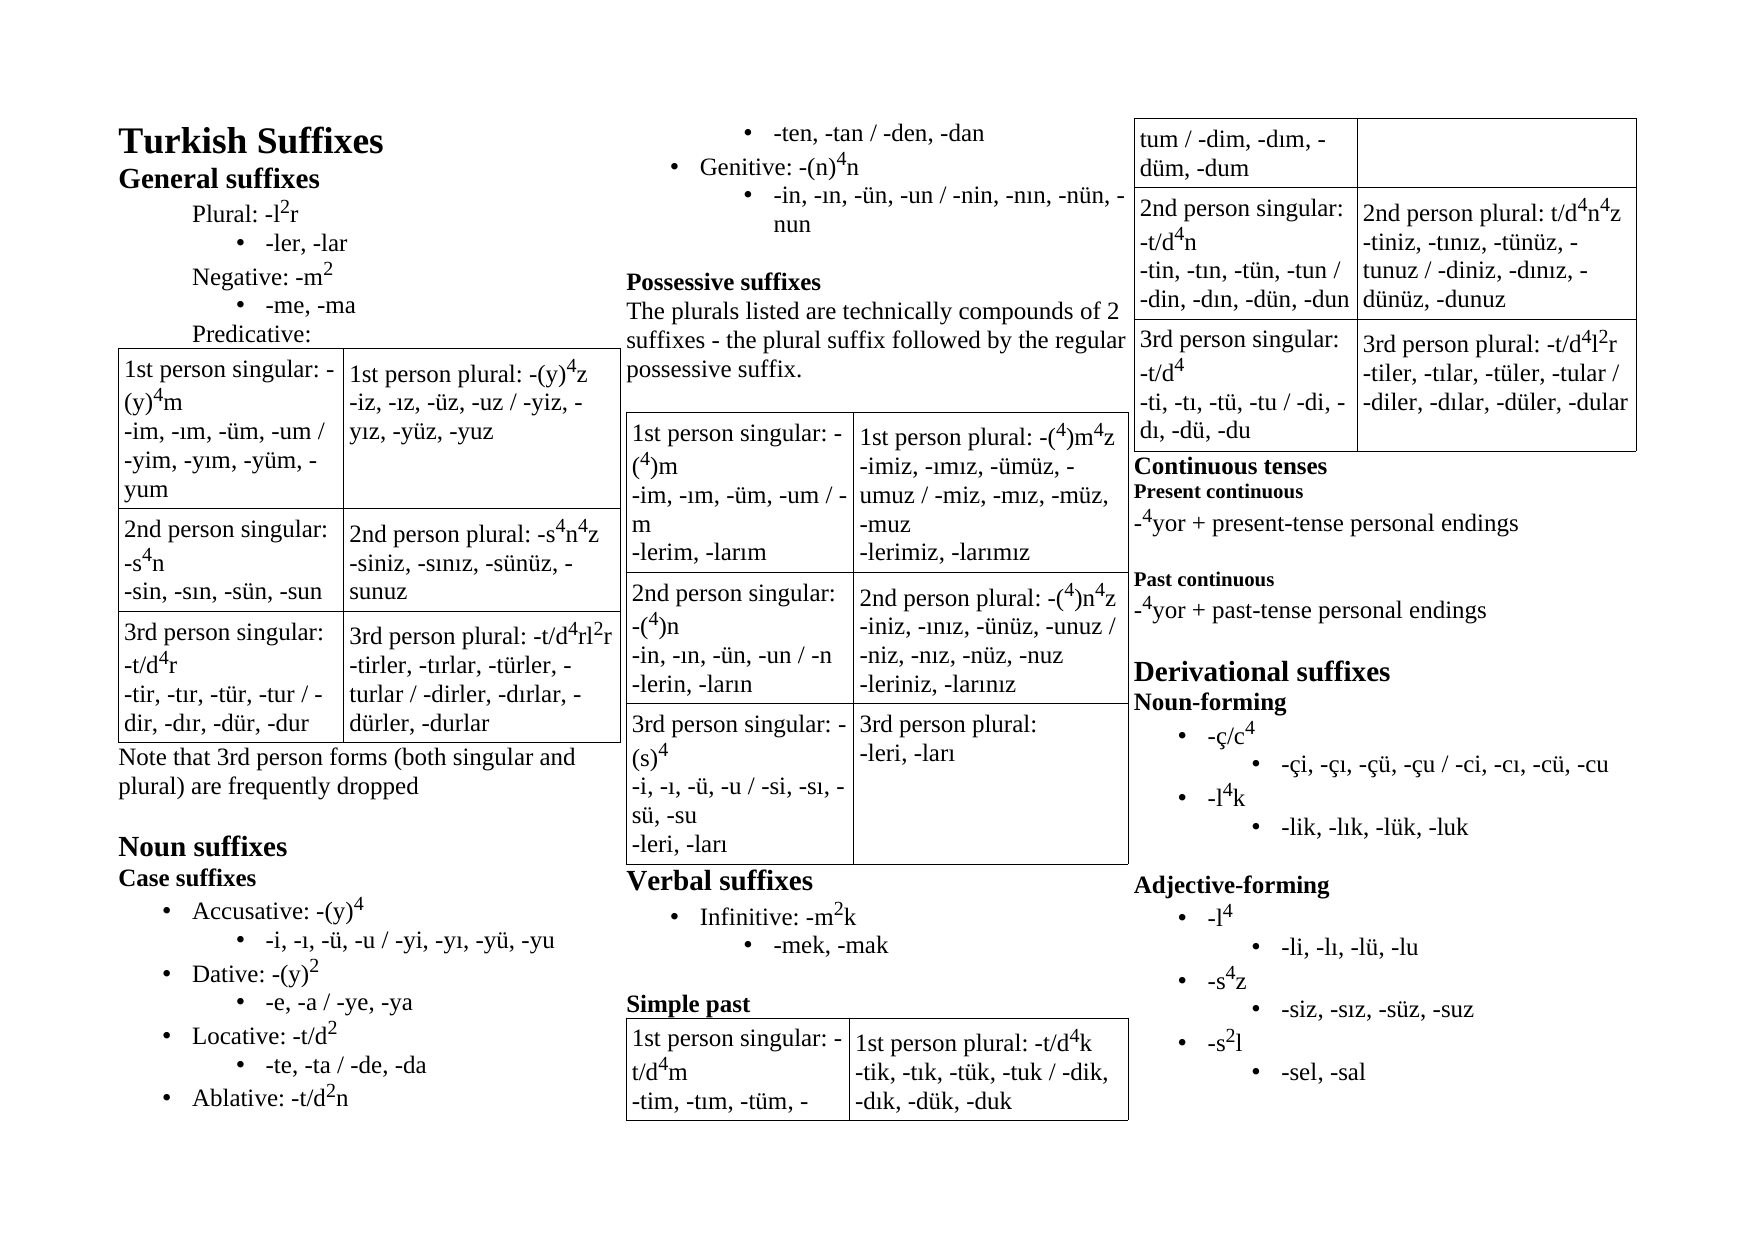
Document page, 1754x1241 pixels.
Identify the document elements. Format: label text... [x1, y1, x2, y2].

list Dative: -(y)2 [162, 954, 620, 987]
table_header 1st person plural: -(4)m4z -imiz, -ımız, -ümüz, -umuz / -miz, -mız, -müz, -muz -lerimiz, -larımız [854, 413, 1128, 572]
table_header 1st person plural: -(y)4z -iz, -ız, -üz, -uz / -yiz, -yız, -yüz, -yuz [344, 349, 620, 508]
table_cell 2nd person singular: -t/d4n -tin, -tın, -tün, -tun / -din, -dın, -dün, -dun [1135, 188, 1357, 318]
list -ten, -tan / -den, -dan [744, 118, 1128, 147]
text The plurals listed are technically compounds of 2 suffixes - the plural suffix followed by the regular possessive suffix. [626, 296, 1128, 382]
subtitle Possessive suffixes [626, 267, 1128, 296]
list -te, -ta / -de, -da [236, 1050, 620, 1078]
table_cell 2nd person singular: -s4n -sin, -sın, -sün, -sun [119, 509, 343, 611]
subtitle Present continuous [1134, 479, 1636, 503]
list -siz, -sız, -süz, -suz [1252, 994, 1636, 1023]
list -li, -lı, -lü, -lu [1252, 932, 1636, 961]
subtitle Case suffixes [118, 863, 620, 892]
text -4yor + present-tense personal endings [1134, 503, 1636, 537]
subtitle Noun-forming [1134, 687, 1636, 716]
list -ler, -lar [236, 228, 620, 257]
table_header 1st person singular: -t/d4m -tim, -tım, -tüm, [627, 1019, 849, 1120]
subtitle Verbal suffixes [626, 865, 1128, 897]
subtitle Continuous tenses [1134, 452, 1636, 479]
table_cell 2nd person plural: t/d4n4z -tiniz, -tınız, -tünüz, -tunuz / -diniz, -dınız, -dünüz, -dunuz [1358, 188, 1636, 318]
table_cell 3rd person plural: -t/d4l2r -tiler, -tılar, -tüler, -tular / -diler, -dılar, -düler, -dular [1358, 320, 1636, 451]
subtitle Noun suffixes [118, 829, 620, 863]
table_cell 3rd person plural: -leri, -ları [854, 704, 1128, 863]
list -sel, -sal [1252, 1057, 1636, 1086]
table_cell 2nd person plural: -(4)n4z -iniz, -ınız, -ünüz, -unuz / -niz, -nız, -nüz, -nuz -leriniz, -larınız [854, 573, 1128, 703]
table_header -tum / -dim, -dım, -düm, -dum [1135, 119, 1357, 187]
table_header [1358, 119, 1636, 187]
subtitle General suffixes [118, 161, 620, 195]
list -in, -ın, -ün, -un / -nin, -nın, -nün, -nun [744, 180, 1128, 238]
table_header 1st person singular: -(y)4m -im, -ım, -üm, -um / -yim, -yım, -yüm, -yum [119, 349, 343, 508]
list -l4k [1178, 778, 1636, 812]
list -me, -ma [236, 291, 620, 319]
list -s2l [1178, 1023, 1636, 1057]
list Accusative: -(y)4 [162, 892, 620, 925]
text Note that 3rd person forms (both singular and plural) are frequently dropped [118, 743, 620, 800]
list -ç/c4 [1178, 716, 1636, 749]
subtitle Simple past [626, 989, 1128, 1018]
table_header 1st person singular: -(4)m -im, -ım, -üm, -um / -m -lerim, -larım [627, 413, 853, 572]
subtitle Adjective-forming [1134, 870, 1636, 899]
list -lik, -lık, -lük, -luk [1252, 812, 1636, 841]
list -e, -a / -ye, -ya [236, 987, 620, 1016]
list Plural: -l2r [162, 195, 620, 228]
table_cell 2nd person plural: -s4n4z -siniz, -sınız, -sünüz, -sunuz [344, 509, 620, 611]
list -s4z [1178, 961, 1636, 994]
table_cell 3rd person singular: -t/d4r -tir, -tır, -tür, -tur / -dir, -dır, -dür, -dur [119, 612, 343, 742]
subtitle Past continuous [1134, 567, 1636, 591]
table_header 1st person plural: -t/d4k -tik, -tık, -tük, -tuk / -dik, -dık, -dük, -duk [850, 1019, 1128, 1120]
list Infinitive: -m2k [670, 897, 1128, 931]
list -mek, -mak [744, 931, 1128, 959]
subtitle Turkish Suffixes [118, 118, 620, 161]
table_cell 3rd person singular: -t/d4 -ti, -tı, -tü, -tu / -di, -dı, -dü, -du [1135, 320, 1357, 451]
text -4yor + past-tense personal endings [1134, 591, 1636, 624]
table_cell 3rd person plural: -t/d4rl2r -tirler, -tırlar, -türler, -turlar / -dirler, -dırlar, -dürler, -durlar [344, 612, 620, 742]
list -i, -ı, -ü, -u / -yi, -yı, -yü, -yu [236, 925, 620, 954]
table_cell 3rd person singular: -(s)4 -i, -ı, -ü, -u / -si, -sı, -sü, -su -leri, -ları [627, 704, 853, 863]
table_cell 2nd person singular: -(4)n -in, -ın, -ün, -un / -n -lerin, -ların [627, 573, 853, 703]
list Genitive: -(n)4n [670, 147, 1128, 180]
list Locative: -t/d2 [162, 1016, 620, 1050]
list Predicative: [162, 319, 620, 348]
list -l4 [1178, 899, 1636, 932]
list Ablative: -t/d2n [162, 1078, 620, 1112]
list Negative: -m2 [162, 257, 620, 291]
subtitle Derivational suffixes [1134, 654, 1636, 687]
list -çi, -çı, -çü, -çu / -ci, -cı, -cü, -cu [1252, 749, 1636, 778]
